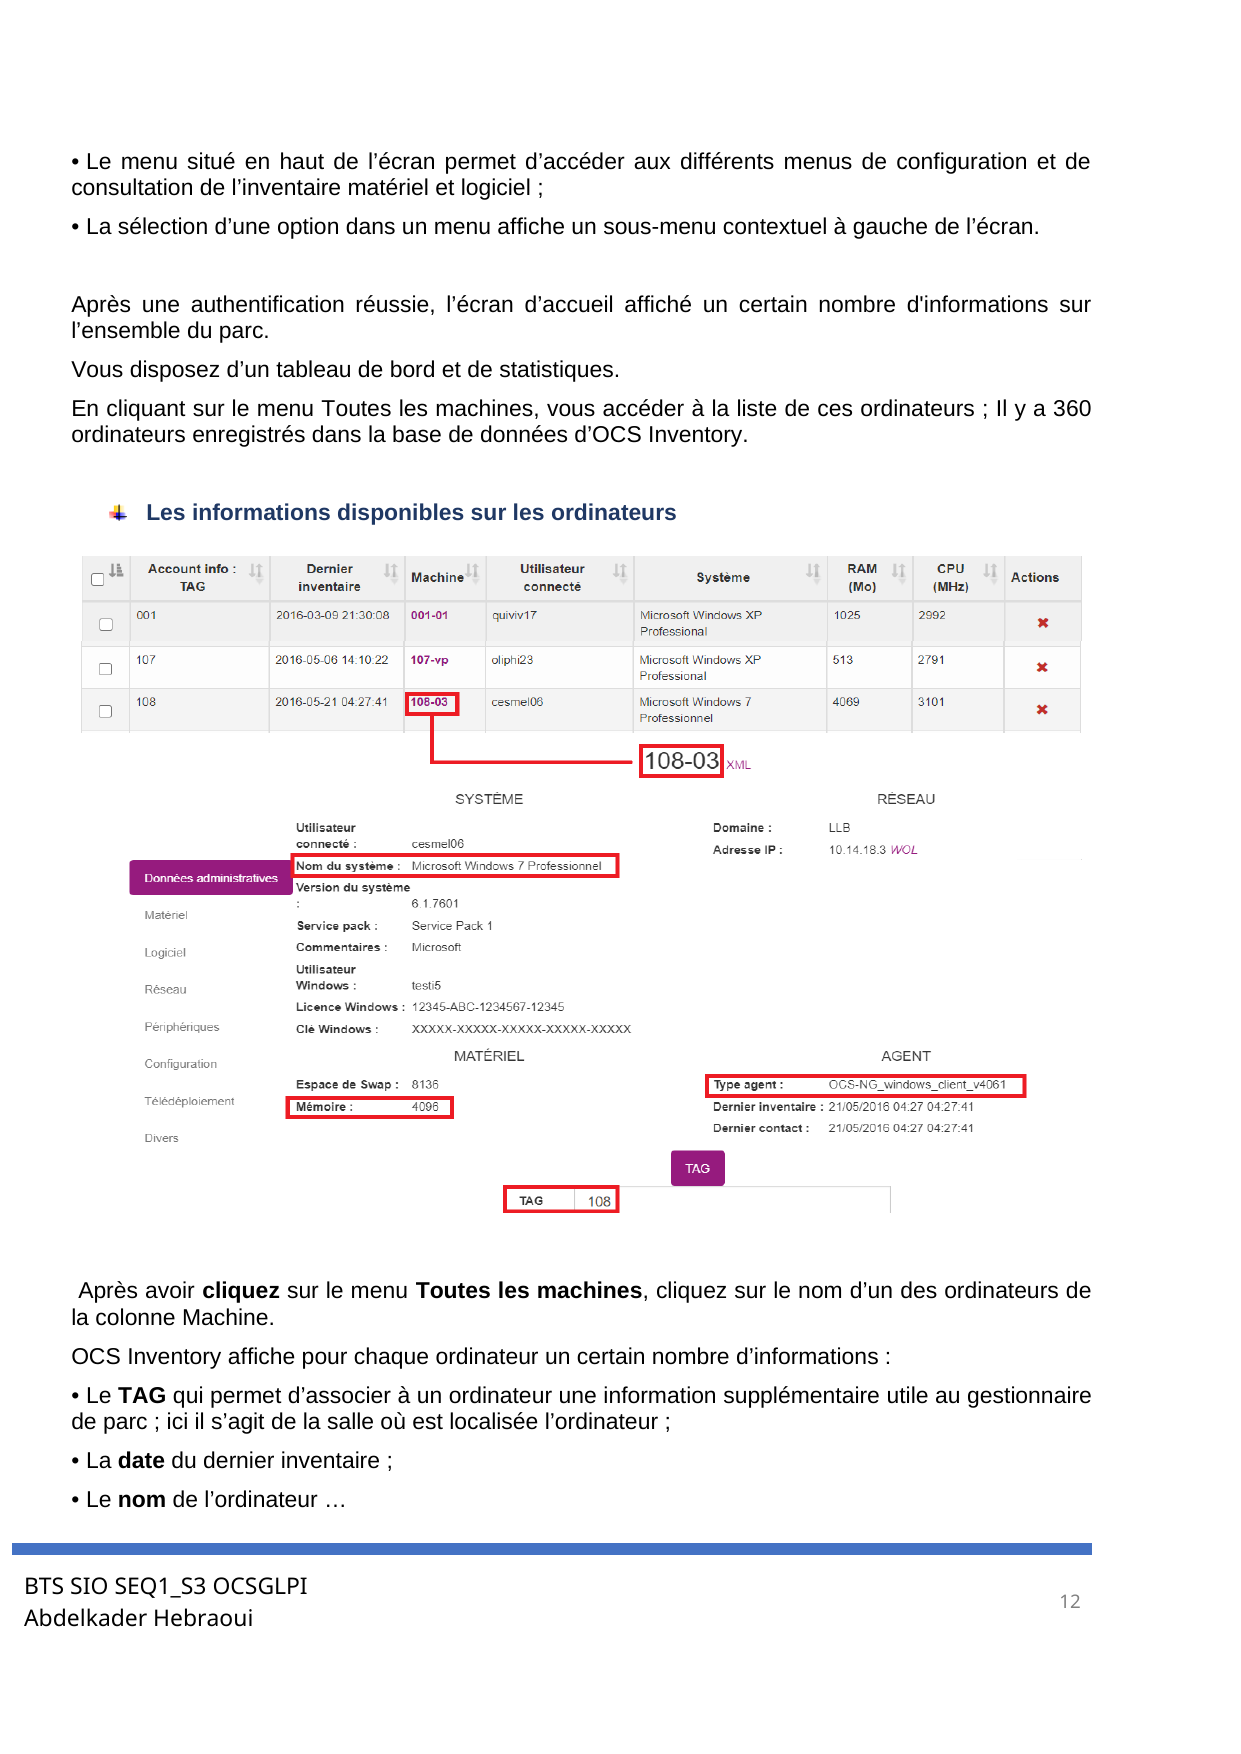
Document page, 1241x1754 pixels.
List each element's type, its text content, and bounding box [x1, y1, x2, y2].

text • Le menu situé en haut de l’écran permet d’accéder aux différents menus de configuration et de consultation de l’inventaire matériel et logiciel ; [71, 148, 1092, 200]
picture [109, 503, 127, 521]
text OCS Inventory affiche pour chaque ordinateur un certain nombre d’informations : [71, 1343, 1092, 1369]
text • Le nom de l’ordinateur … [71, 1486, 1092, 1512]
text Vous disposez d’un tableau de bord et de statistiques. [71, 356, 1092, 382]
text En cliquant sur le menu Toutes les machines, vous accéder à la liste de ces ordinateurs ; Il y a 360 ordinateurs enregistrés dans la base de données d’OCS Inventory. [71, 395, 1092, 447]
text • La date du dernier inventaire ; [71, 1447, 1092, 1473]
list Les informations disponibles sur les ordinateurs [108, 499, 1092, 525]
text • La sélection d’une option dans un menu affiche un sous-menu contextuel à gauche de l’écran. [71, 213, 1092, 239]
picture [78, 551, 1092, 1213]
text • Le TAG qui permet d’associer à un ordinateur une information supplémentaire utile au gestionnaire de parc ; ici il s’agit de la salle où est localisée l’ordinateur ; [71, 1382, 1092, 1434]
text Après avoir cliquez sur le menu Toutes les machines, cliquez sur le nom d’un des ordinateurs de la colonne Machine. [71, 1277, 1092, 1330]
text Après une authentification réussie, l’écran d’accueil affiché un certain nombre d'informations sur l’ensemble du parc. [71, 291, 1092, 343]
